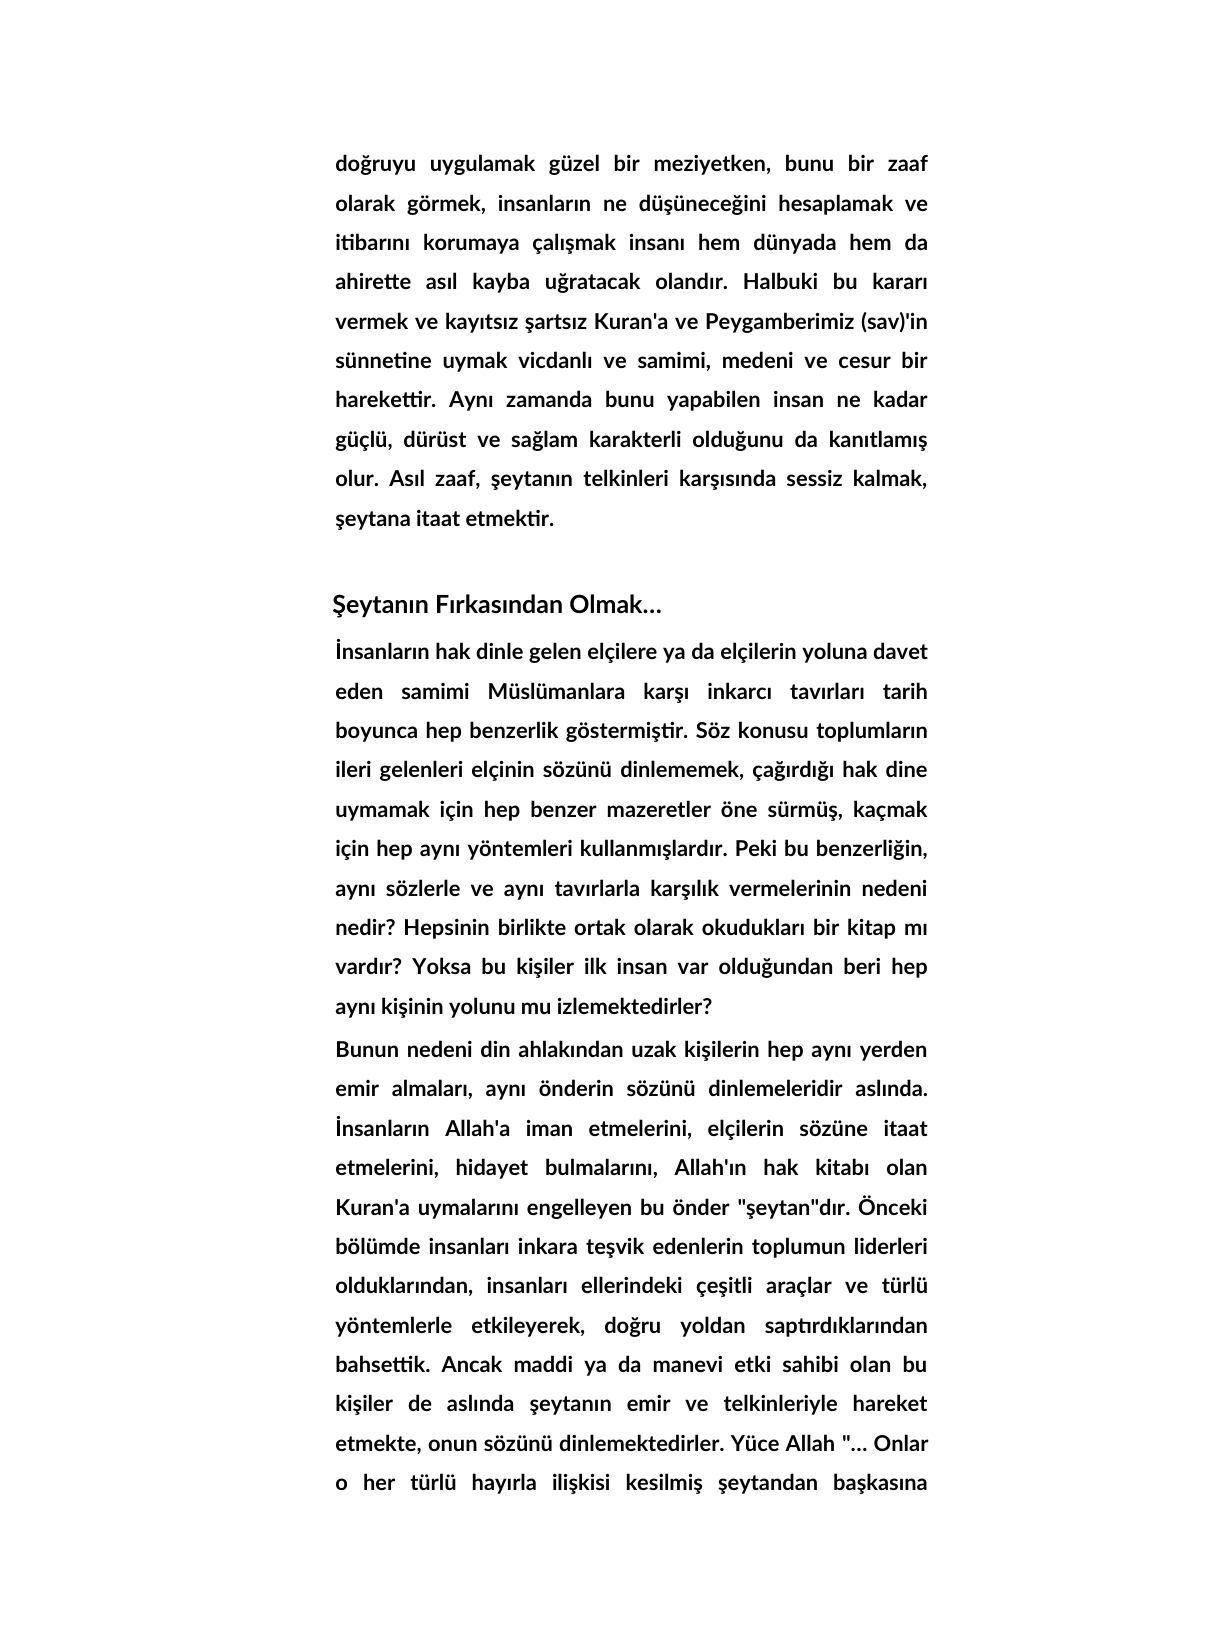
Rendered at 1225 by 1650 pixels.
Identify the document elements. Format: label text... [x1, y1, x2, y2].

text Şeytanın Fırkasından Olmak… [297, 589, 928, 619]
text Bunun nedeni din ahlakından uzak kişilerin hep aynı yerden emir almaları, aynı önderin sözünü dinlemeleridir aslında. İnsanların Allah'a iman etmelerini, elçilerin sözüne itaat etmelerini, hidayet bulmalarını, Allah'ın hak kitabı olan Kuran'a uymalarını engelleyen bu önder "şeytan"dır. Önceki bölümde insanları inkara teşvik edenlerin toplumun liderleri olduklarından, insanları ellerindeki çeşitli araçlar ve türlü yöntemlerle etkileyerek, doğru yoldan saptırdıklarından bahsettik. Ancak maddi ya da manevi etki sahibi olan bu kişiler de aslında şeytanın emir ve telkinleriyle hareket etmekte, onun sözünü dinlemektedirler. Yüce Allah "… Onlar o her türlü hayırla ilişkisi kesilmiş şeytandan başkasına [335, 1036, 928, 1495]
text İnsanların hak dinle gelen elçilere ya da elçilerin yoluna davet eden samimi Müslümanlara karşı inkarcı tavırları tarih boyunca hep benzerlik göstermiştir. Söz konusu toplumların ileri gelenleri elçinin sözünü dinlememek, çağırdığı hak dine uymamak için hep benzer mazeretler öne sürmüş, kaçmak için hep aynı yöntemleri kullanmışlardır. Peki bu benzerliğin, aynı sözlerle ve aynı tavırlarla karşılık vermelerinin nedeni nedir? Hepsinin birlikte ortak olarak okudukları bir kitap mı vardır? Yoksa bu kişiler ilk insan var olduğundan beri hep aynı kişinin yolunu mu izlemektedirler? [335, 638, 928, 1019]
text doğruyu uygulamak güzel bir meziyetken, bunu bir zaaf olarak görmek, insanların ne düşüneceğini hesaplamak ve itibarını korumaya çalışmak insanı hem dünyada hem da ahirette asıl kayba uğratacak olandır. Halbuki bu kararı vermek ve kayıtsız şartsız Kuran'a ve Peygamberimiz (sav)'in sünnetine uymak vicdanlı ve samimi, medeni ve cesur bir harekettir. Aynı zamanda bunu yapabilen insan ne kadar güçlü, dürüst ve sağlam karakterli olduğunu da kanıtlamış olur. Asıl zaaf, şeytanın telkinleri karşısında sessiz kalmak, şeytana itaat etmektir. [335, 150, 928, 531]
